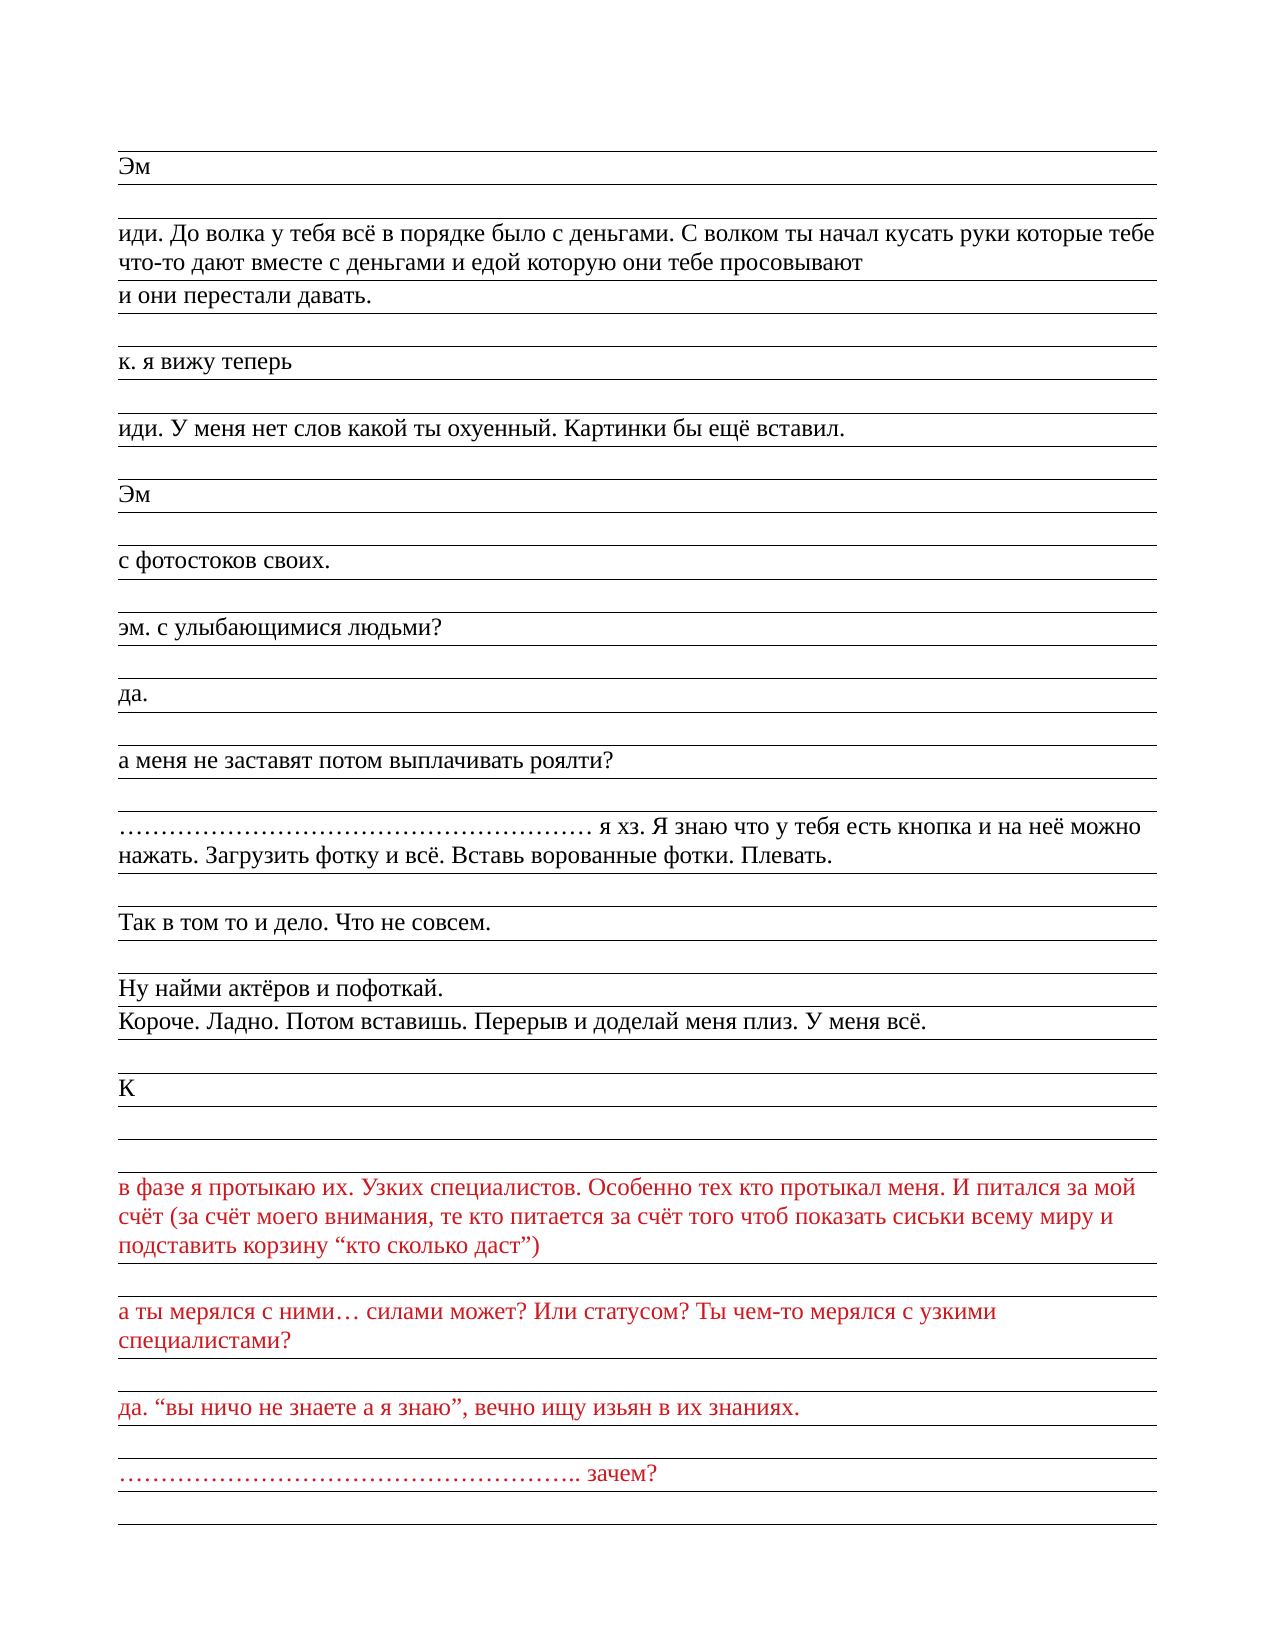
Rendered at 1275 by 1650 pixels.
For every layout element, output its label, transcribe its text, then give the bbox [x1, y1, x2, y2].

text в фазе я протыкаю их. Узких специалистов. Особенно тех кто протыкал меня. И питался за мой счёт (за счёт моего внимания, те кто питается за счёт того чтоб показать сиськи всему миру и подставить корзину “кто сколько даст”) [118, 1173, 1157, 1263]
text да. “вы ничо не знаете а я знаю”, вечно ищу изьян в их знаниях. [118, 1392, 1157, 1425]
text Эм [118, 480, 1157, 512]
text эм. с улыбающимися людьми? [118, 613, 1157, 645]
text с фотостоков своих. [118, 546, 1157, 579]
text а меня не заставят потом выплачивать роялти? [118, 746, 1157, 778]
text иди. У меня нет слов какой ты охуенный. Картинки бы ещё вставил. [118, 414, 1157, 446]
text к. я вижу теперь [118, 347, 1157, 379]
text ……………………………………………….. зачем? [118, 1459, 1157, 1491]
text да. [118, 679, 1157, 712]
text иди. До волка у тебя всё в порядке было с деньгами. С волком ты начал кусать руки которые тебе что-то дают вместе с деньгами и едой которую они тебе просовывают [118, 219, 1157, 280]
text К [118, 1074, 1157, 1106]
text Ну найми актёров и пофоткай. [118, 974, 1157, 1006]
text а ты мерялся с ними… силами может? Или статусом? Ты чем-то мерялся с узкими специалистами? [118, 1297, 1157, 1358]
text Эм [118, 152, 1157, 184]
text и они перестали давать. [118, 281, 1157, 313]
text Короче. Ладно. Потом вставишь. Перерыв и доделай меня плиз. У меня всё. [118, 1007, 1157, 1039]
text ………………………………………………… я хз. Я знаю что у тебя есть кнопка и на неё можно нажать. Загрузить фотку и всё. Вставь ворованные фотки. Плевать. [118, 812, 1157, 873]
text Так в том то и дело. Что не совсем. [118, 907, 1157, 940]
